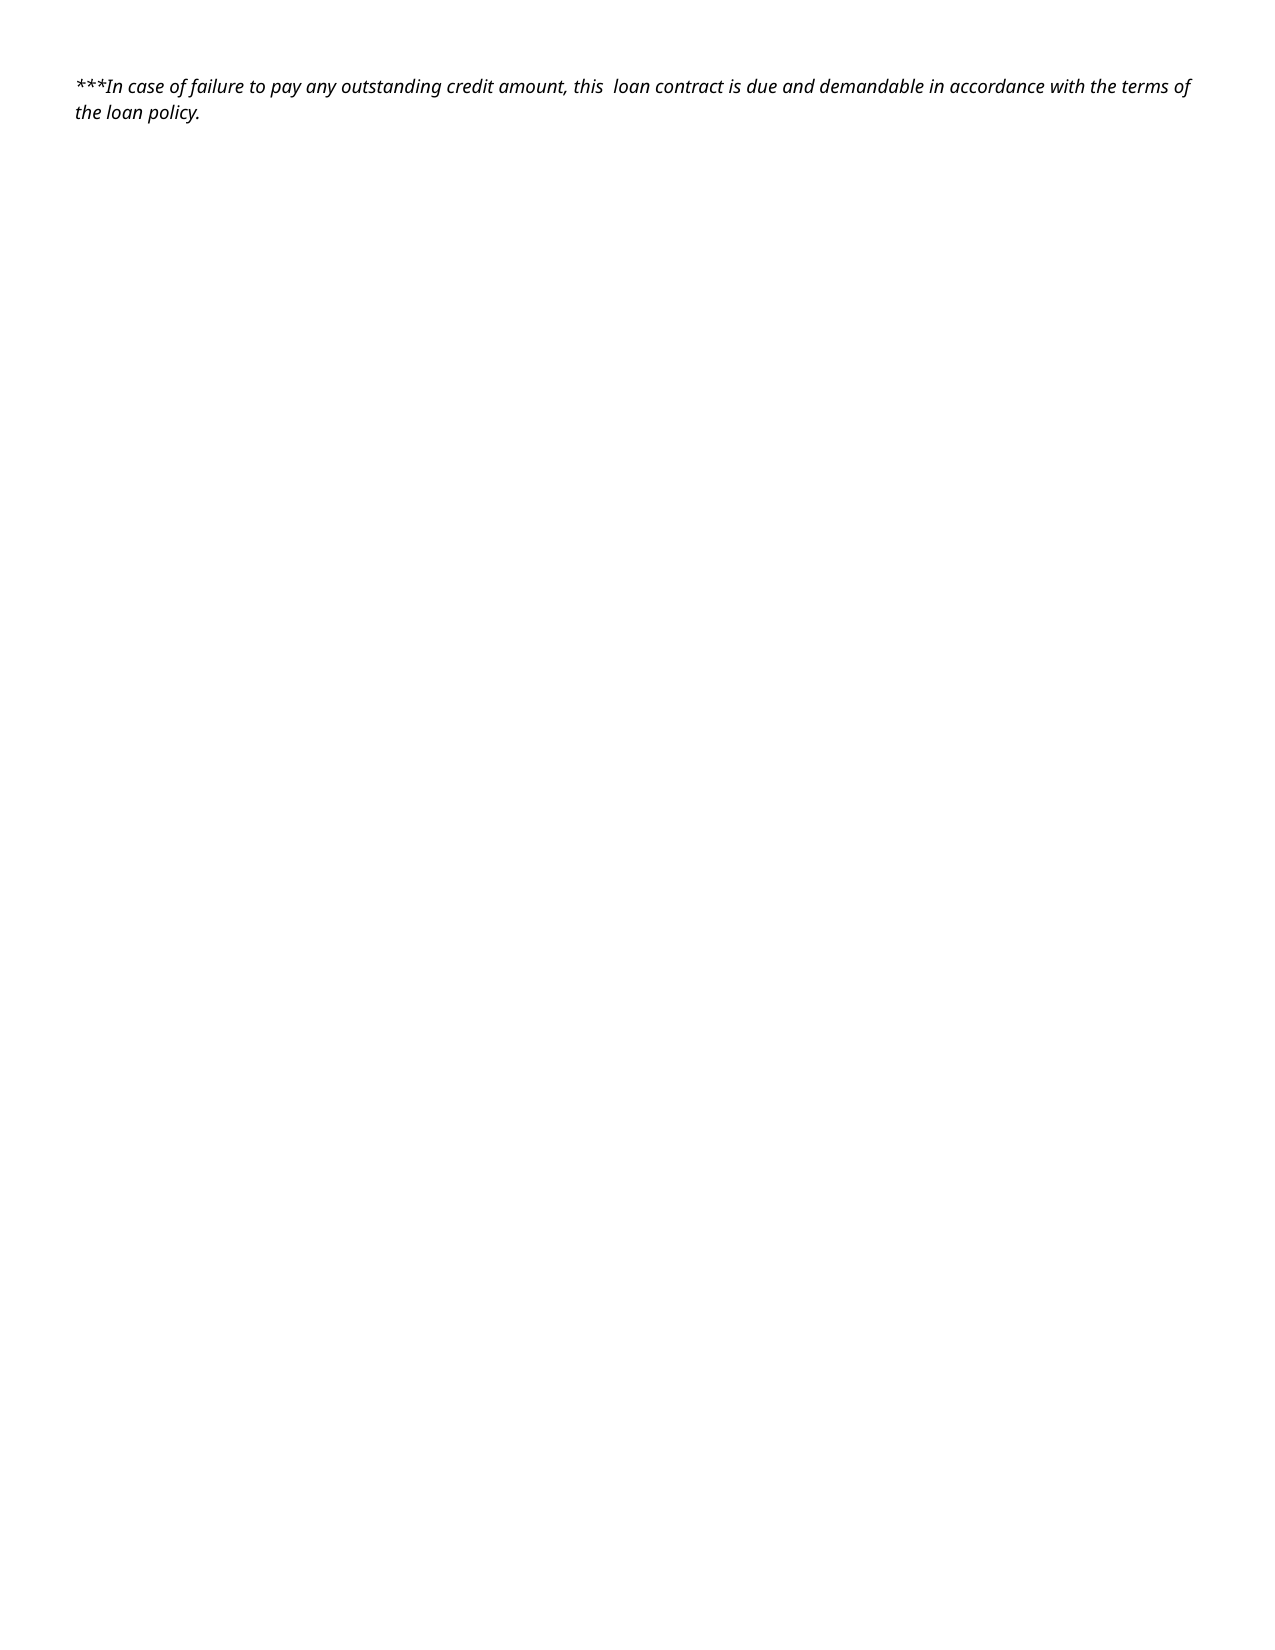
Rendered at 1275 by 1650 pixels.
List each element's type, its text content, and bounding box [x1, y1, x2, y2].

text ***In case of failure to pay any outstanding credit amount, this loan contract is due and demandable in accordance with the terms of the loan policy. [75, 74, 1200, 125]
